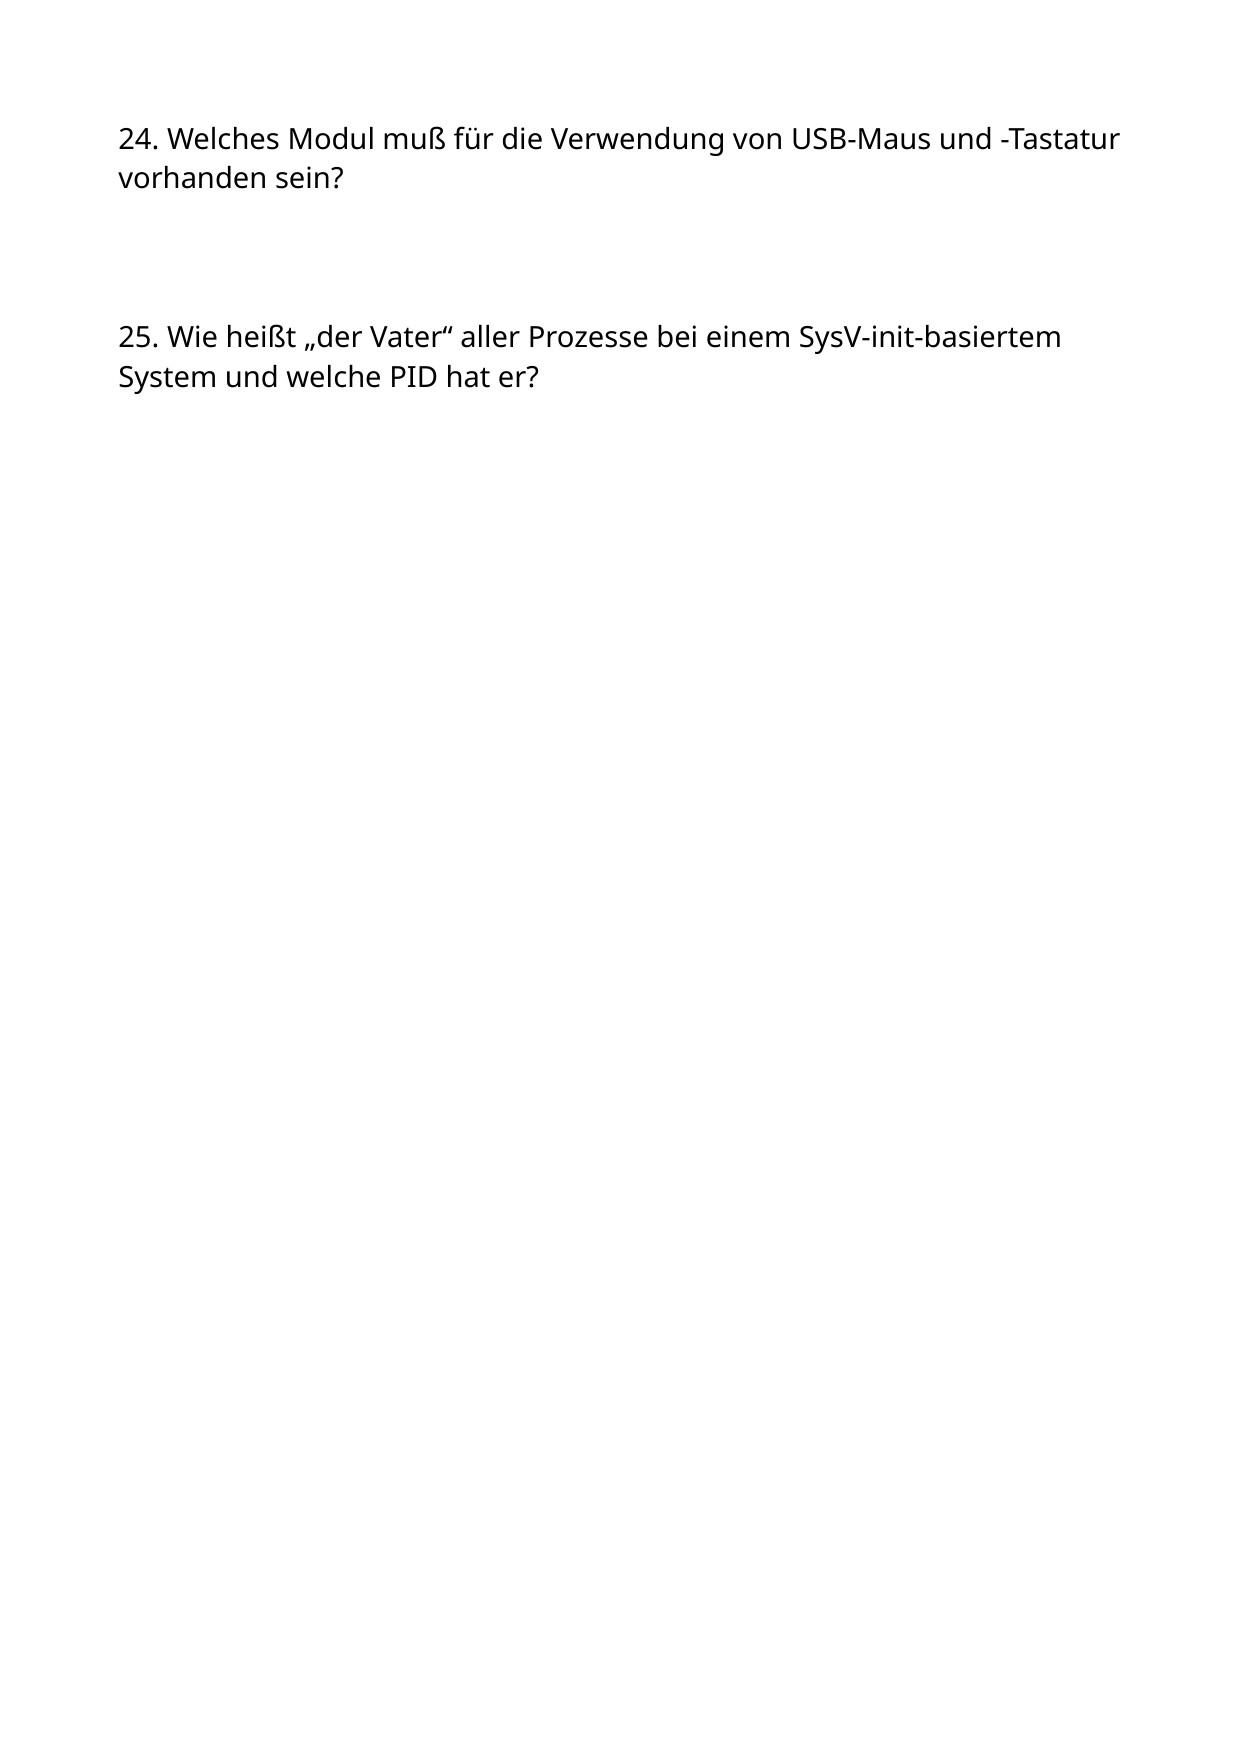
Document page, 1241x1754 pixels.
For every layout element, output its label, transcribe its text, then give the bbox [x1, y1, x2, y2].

text 24. Welches Modul muß für die Verwendung von USB-Maus und -Tastatur vorhanden sein? 25. Wie heißt „der Vater“ aller Prozesse bei einem SysV-init-basiertem System und welche PID hat er? [118, 118, 1122, 396]
